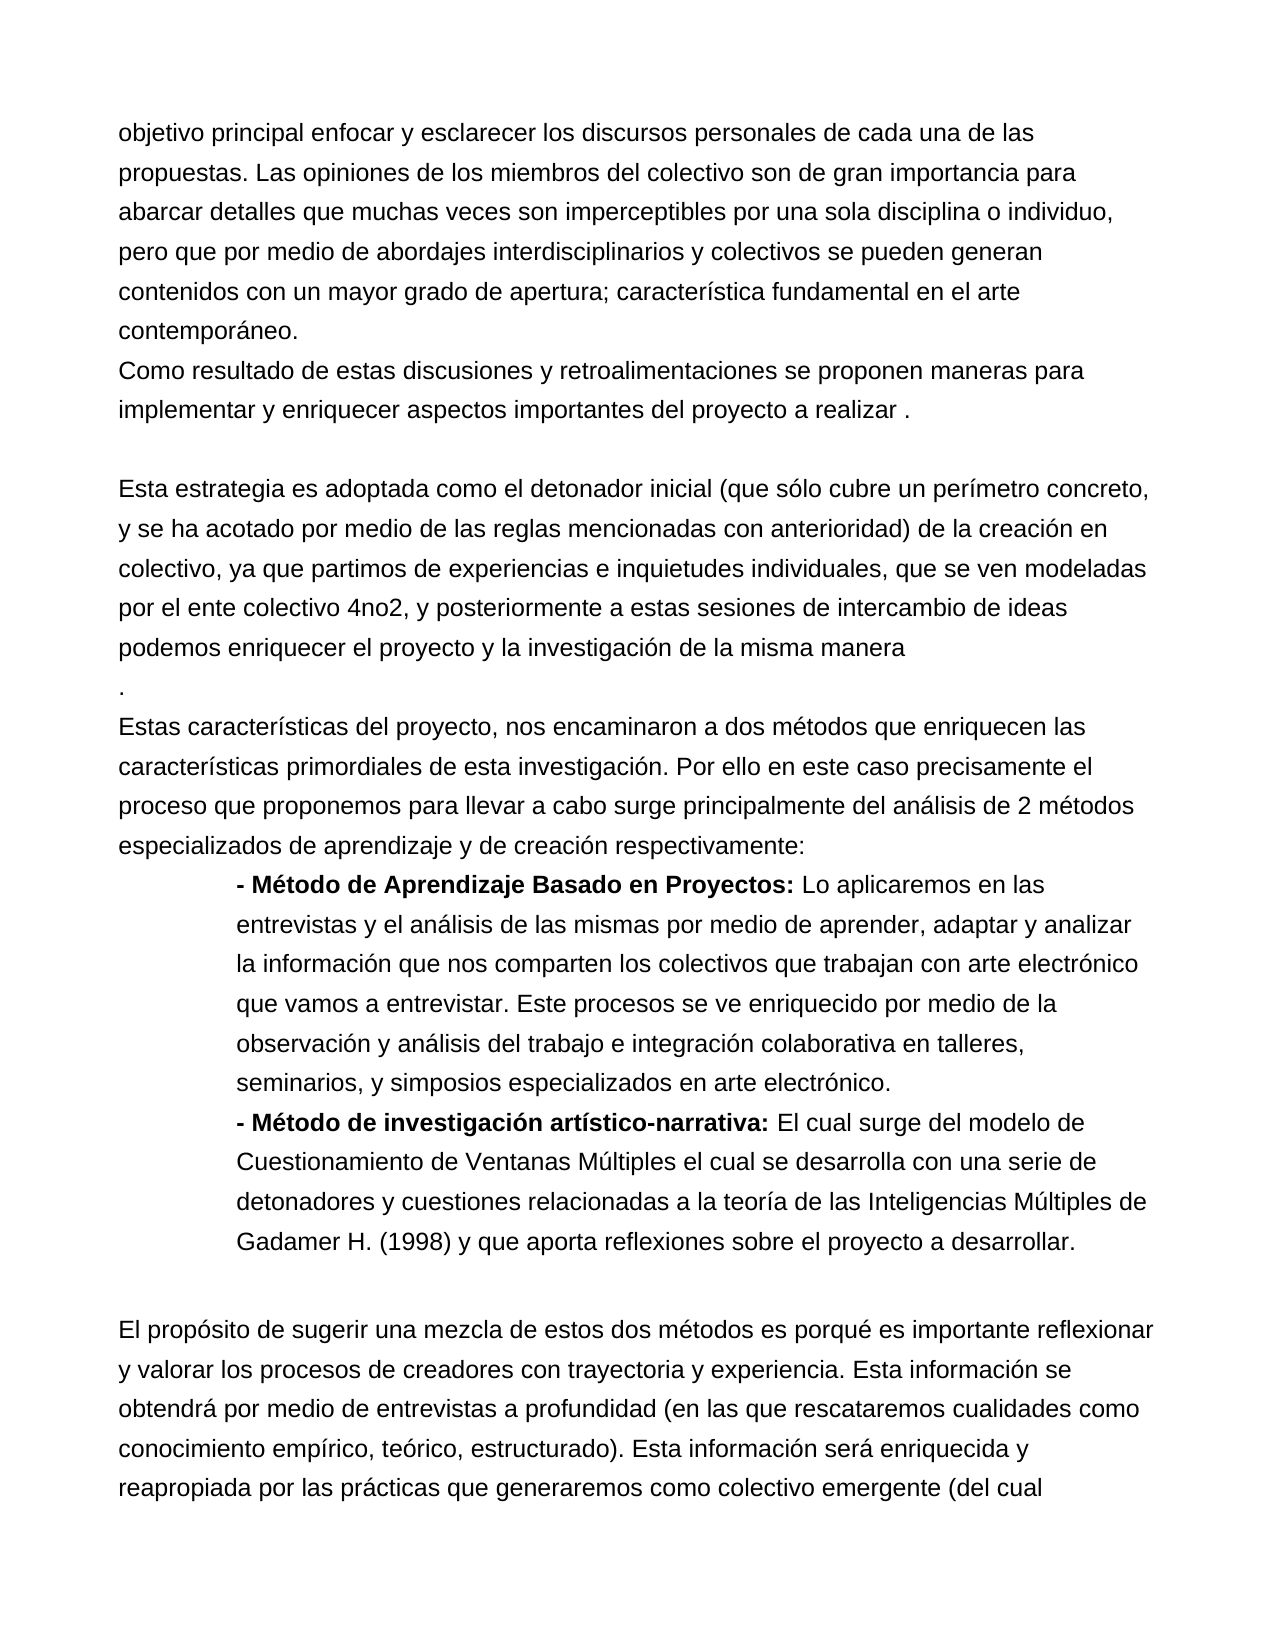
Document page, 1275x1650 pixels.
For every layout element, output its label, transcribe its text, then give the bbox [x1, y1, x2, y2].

text El propósito de sugerir una mezcla de estos dos métodos es porqué es importante reflexionar y valorar los procesos de creadores con trayectoria y experiencia. Esta información se obtendrá por medio de entrevistas a profundidad (en las que rescataremos cualidades como conocimiento empírico, teórico, estructurado). Esta información será enriquecida y reapropiada por las prácticas que generaremos como colectivo emergente (del cual [118, 1315, 1157, 1502]
text - Método de Aprendizaje Basado en Proyectos: Lo aplicaremos en las entrevistas y el análisis de las mismas por medio de aprender, adaptar y analizar la información que nos comparten los colectivos que trabajan con arte electrónico que vamos a entrevistar. Este procesos se ve enriquecido por medio de la observación y análisis del trabajo e integración colaborativa en talleres, seminarios, y simposios especializados en arte electrónico. [118, 870, 1157, 1097]
text Estas características del proyecto, nos encaminaron a dos métodos que enriquecen las características primordiales de esta investigación. Por ello en este caso precisamente el proceso que proponemos para llevar a cabo surge principalmente del análisis de 2 métodos especializados de aprendizaje y de creación respectivamente: [118, 712, 1157, 859]
text Como resultado de estas discusiones y retroalimentaciones se proponen maneras para implementar y enriquecer aspectos importantes del proyecto a realizar . [118, 356, 1157, 424]
text objetivo principal enfocar y esclarecer los discursos personales de cada una de las propuestas. Las opiniones de los miembros del colectivo son de gran importancia para abarcar detalles que muchas veces son imperceptibles por una sola disciplina o individuo, pero que por medio de abordajes interdisciplinarios y colectivos se pueden generan contenidos con un mayor grado de apertura; característica fundamental en el arte contemporáneo. [118, 118, 1157, 345]
text . [118, 672, 1157, 701]
text - Método de investigación artístico-narrativa: El cual surge del modelo de Cuestionamiento de Ventanas Múltiples el cual se desarrolla con una serie de detonadores y cuestiones relacionadas a la teoría de las Inteligencias Múltiples de Gadamer H. (1998) y que aporta reflexiones sobre el proyecto a desarrollar. [118, 1108, 1157, 1255]
text Esta estrategia es adoptada como el detonador inicial (que sólo cubre un perímetro concreto, y se ha acotado por medio de las reglas mencionadas con anterioridad) de la creación en colectivo, ya que partimos de experiencias e inquietudes individuales, que se ven modeladas por el ente colectivo 4no2, y posteriormente a estas sesiones de intercambio de ideas podemos enriquecer el proyecto y la investigación de la misma manera [118, 474, 1157, 661]
